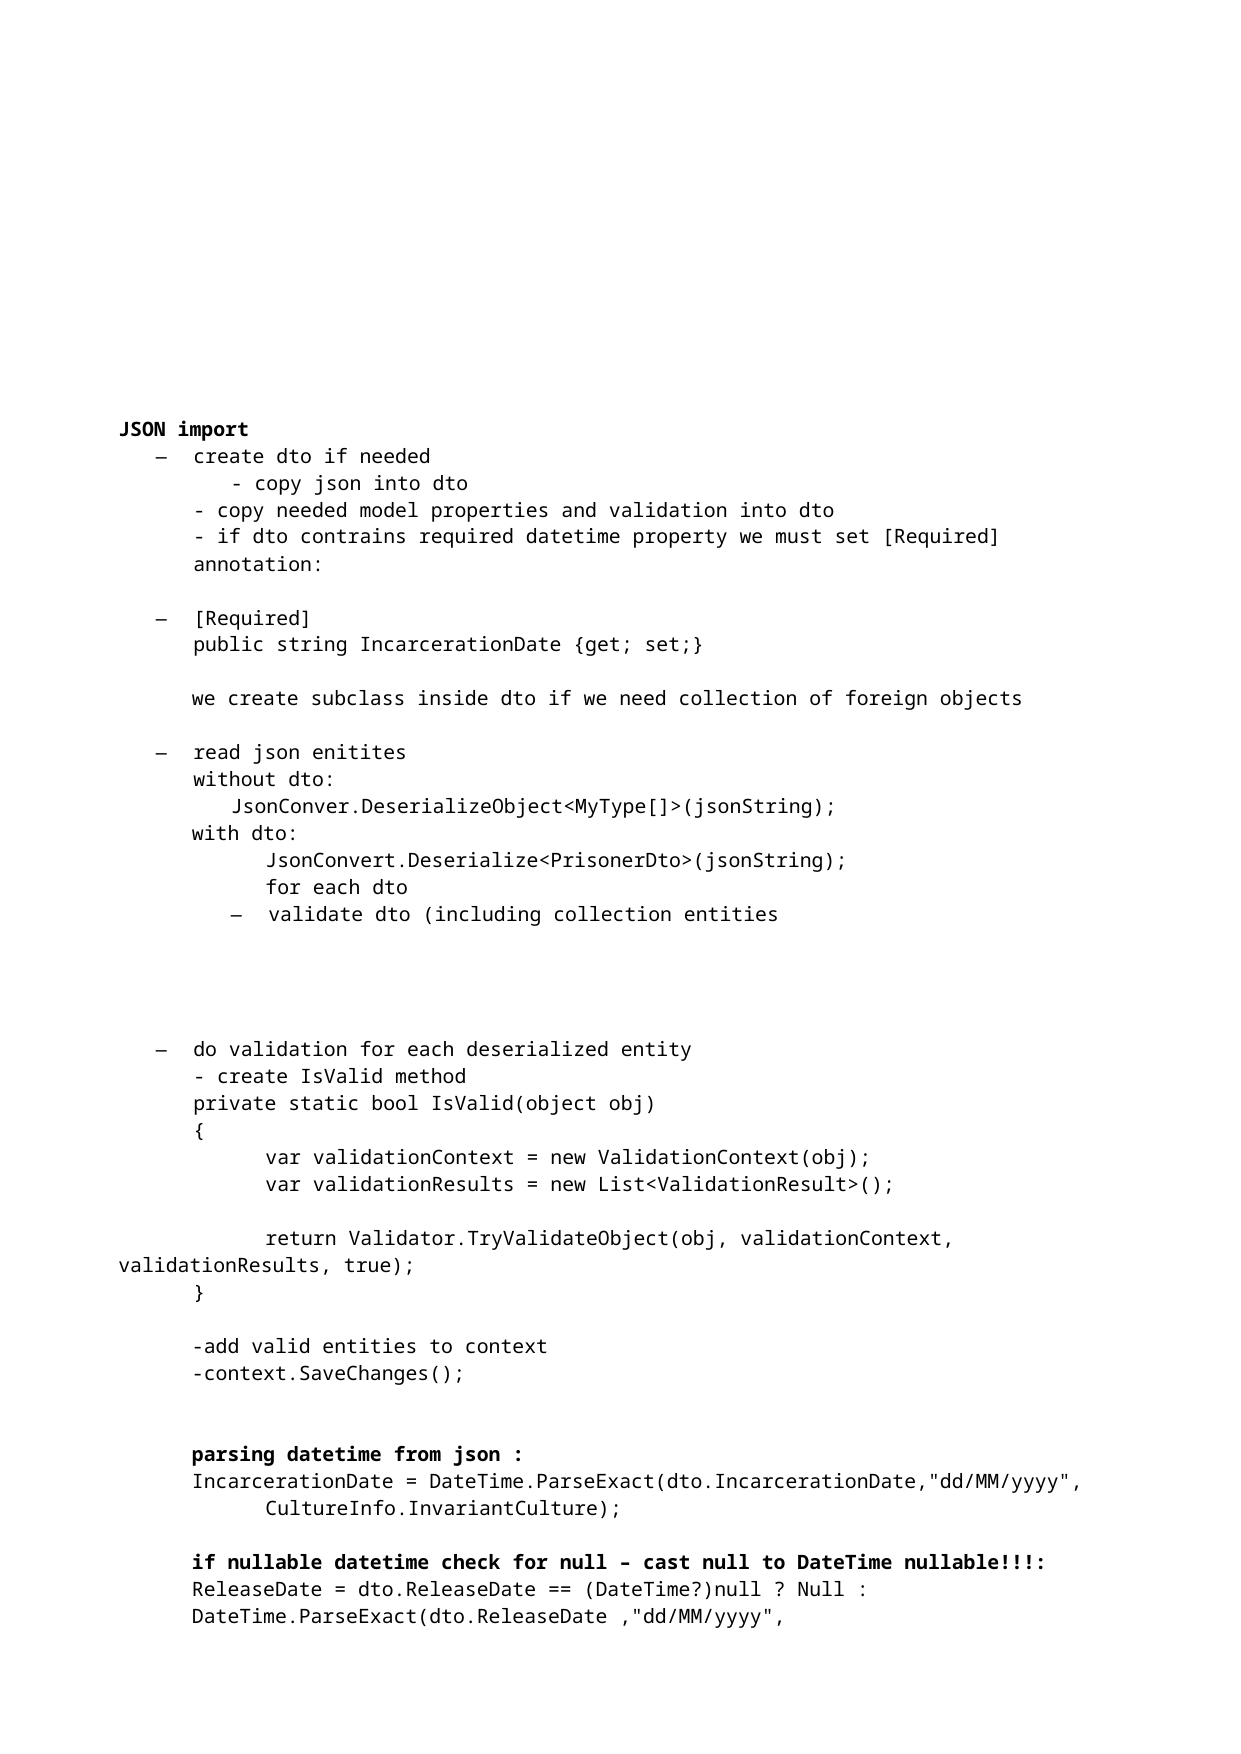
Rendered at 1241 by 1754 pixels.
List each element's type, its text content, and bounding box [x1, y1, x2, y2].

list [Required] [156, 604, 1122, 631]
list public string IncarcerationDate {get; set;} [156, 631, 1122, 658]
text CultureInfo.InvariantCulture); [118, 1494, 1122, 1521]
list - create IsValid method [156, 1062, 1122, 1089]
list do validation for each deserialized entity [156, 1035, 1122, 1062]
list { [156, 1116, 1122, 1143]
text we create subclass inside dto if we need collection of foreign objects [118, 685, 1122, 712]
list } [156, 1278, 1122, 1305]
text JsonConvert.Deserialize<PrisonerDto>(jsonString); [118, 847, 1122, 873]
text var validationResults = new List<ValidationResult>(); [118, 1170, 1122, 1197]
text return Validator.TryValidateObject(obj, validationContext, validationResults, true); [118, 1224, 1122, 1278]
list - if dto contrains required datetime property we must set [Required] annotation: [156, 523, 1122, 577]
list validate dto (including collection entities [231, 901, 1122, 927]
text with dto: [118, 819, 1122, 847]
text for each dto [118, 873, 1122, 901]
text var validationContext = new ValidationContext(obj); [118, 1143, 1122, 1170]
text parsing datetime from json : [118, 1440, 1122, 1467]
list read json enitites [156, 739, 1122, 766]
text -add valid entities to context [118, 1332, 1122, 1359]
list without dto: [156, 766, 1122, 793]
list create dto if needed [156, 442, 1122, 469]
text if nullable datetime check for null – cast null to DateTime nullable!!!: [118, 1548, 1122, 1575]
text IncarcerationDate = DateTime.ParseExact(dto.IncarcerationDate,"dd/MM/yyyy", [118, 1467, 1122, 1494]
text -context.SaveChanges(); [118, 1359, 1122, 1386]
list JsonConver.DeserializeObject<MyType[]>(jsonString); [193, 793, 1122, 819]
text JSON import [118, 415, 1122, 442]
text ReleaseDate = dto.ReleaseDate == (DateTime?)null ? Null : DateTime.ParseExact(dto.ReleaseDate ,"dd/MM/yyyy", [118, 1575, 1122, 1629]
list - copy json into dto [193, 469, 1122, 496]
list - copy needed model properties and validation into dto [156, 496, 1122, 523]
list private static bool IsValid(object obj) [156, 1089, 1122, 1116]
